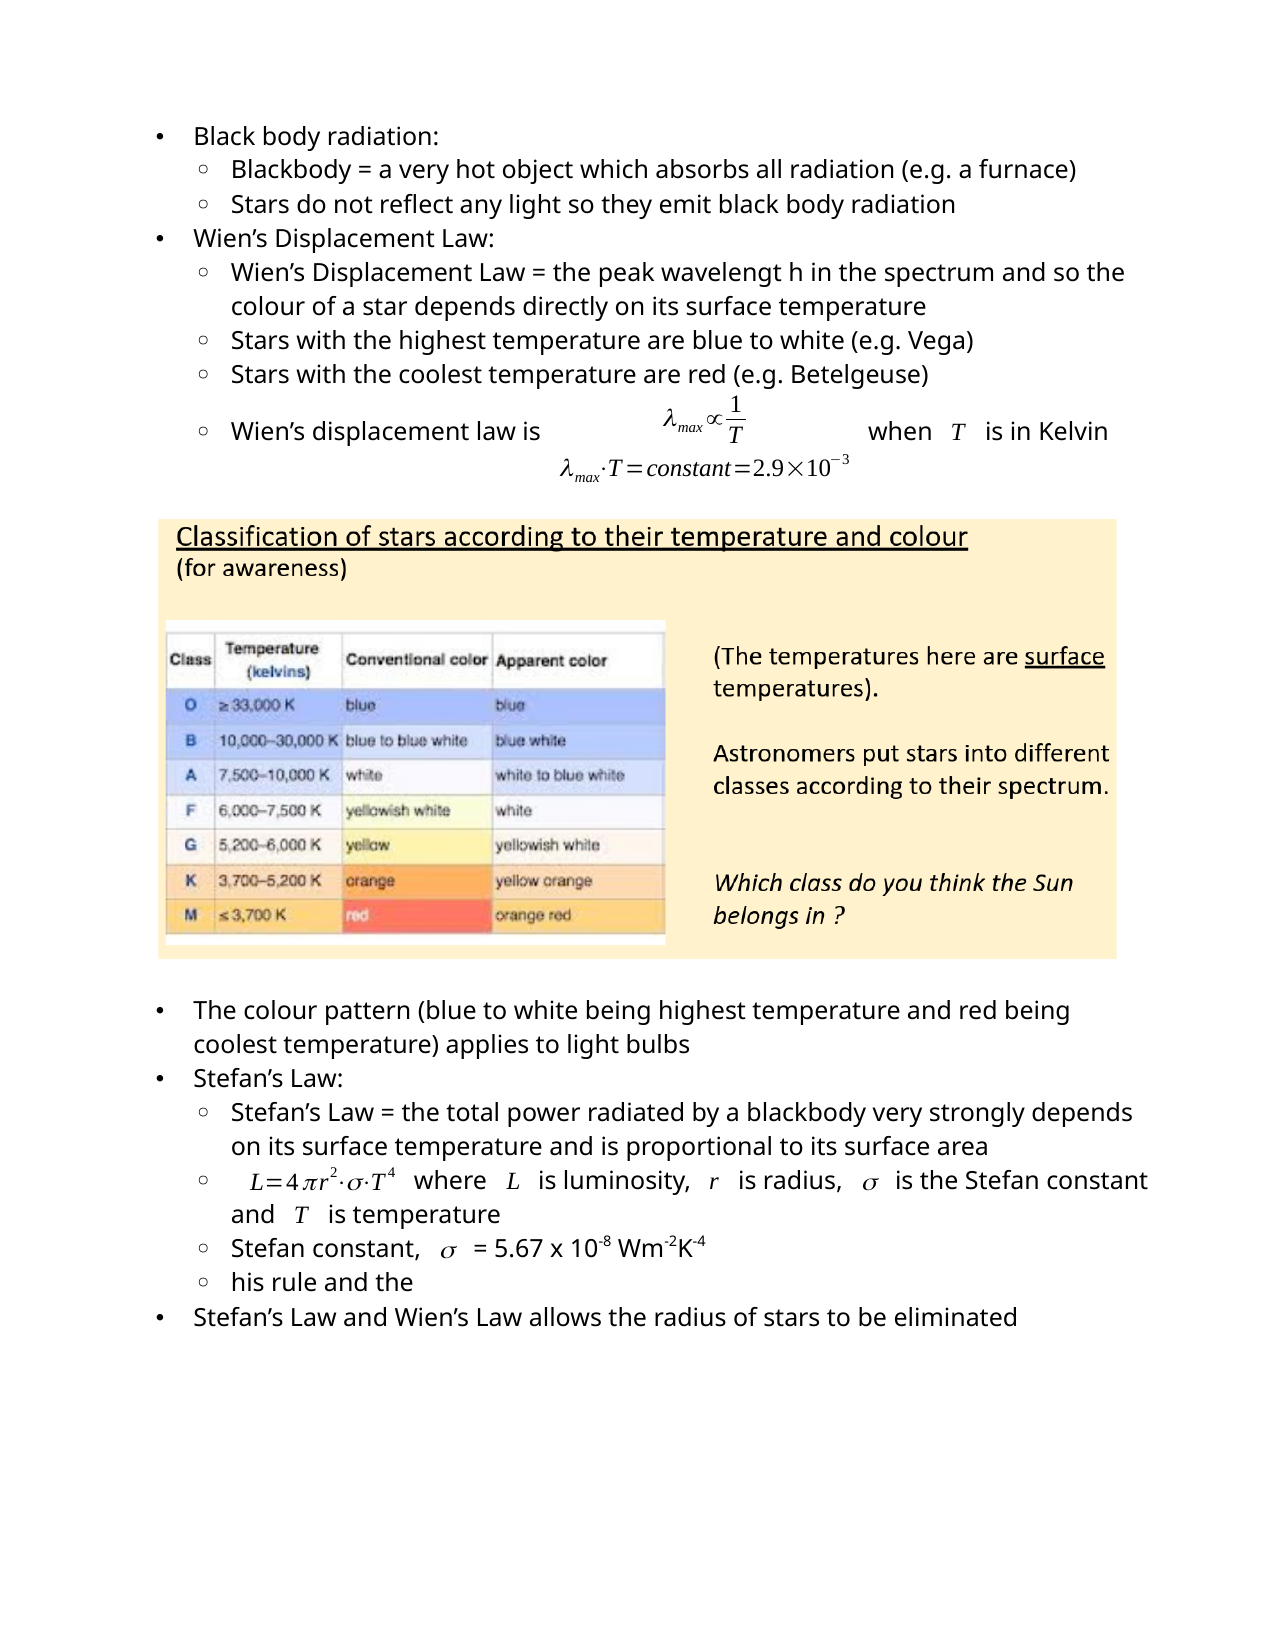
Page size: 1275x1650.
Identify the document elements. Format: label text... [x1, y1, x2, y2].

list Stefan’s Law: [156, 1061, 1157, 1095]
list Wien’s Displacement Law = the peak wavelengt h in the spectrum and so the colour of a star depends directly on its surface temperature [193, 254, 1157, 322]
list Blackbody = a very hot object which absorbs all radiation (e.g. a furnace) [193, 152, 1157, 186]
list Black body radiation: [156, 118, 1157, 152]
list The colour pattern (blue to white being highest temperature and red being coolest temperature) applies to light bulbs [156, 993, 1157, 1061]
picture [158, 519, 1117, 959]
list Wien’s Displacement Law: [156, 220, 1157, 254]
list Wien’s displacement law iswhenis in Kelvin [193, 391, 1157, 486]
list Stars do not reflect any light so they emit black body radiation [193, 186, 1157, 220]
list Stars with the highest temperature are blue to white (e.g. Vega) [193, 322, 1157, 357]
list his rule and the [193, 1265, 1157, 1299]
list whereis luminosity,is radius,is the Stefan constant andis temperature [193, 1163, 1157, 1231]
list Stars with the coolest temperature are red (e.g. Betelgeuse) [193, 357, 1157, 391]
list Stefan’s Law and Wien’s Law allows the radius of stars to be eliminated [156, 1299, 1157, 1333]
list Stefan constant,= 5.67 x 10-8 Wm-2K-4 [193, 1231, 1157, 1265]
list Stefan’s Law = the total power radiated by a blackbody very strongly depends on its surface temperature and is proportional to its surface area [193, 1095, 1157, 1163]
